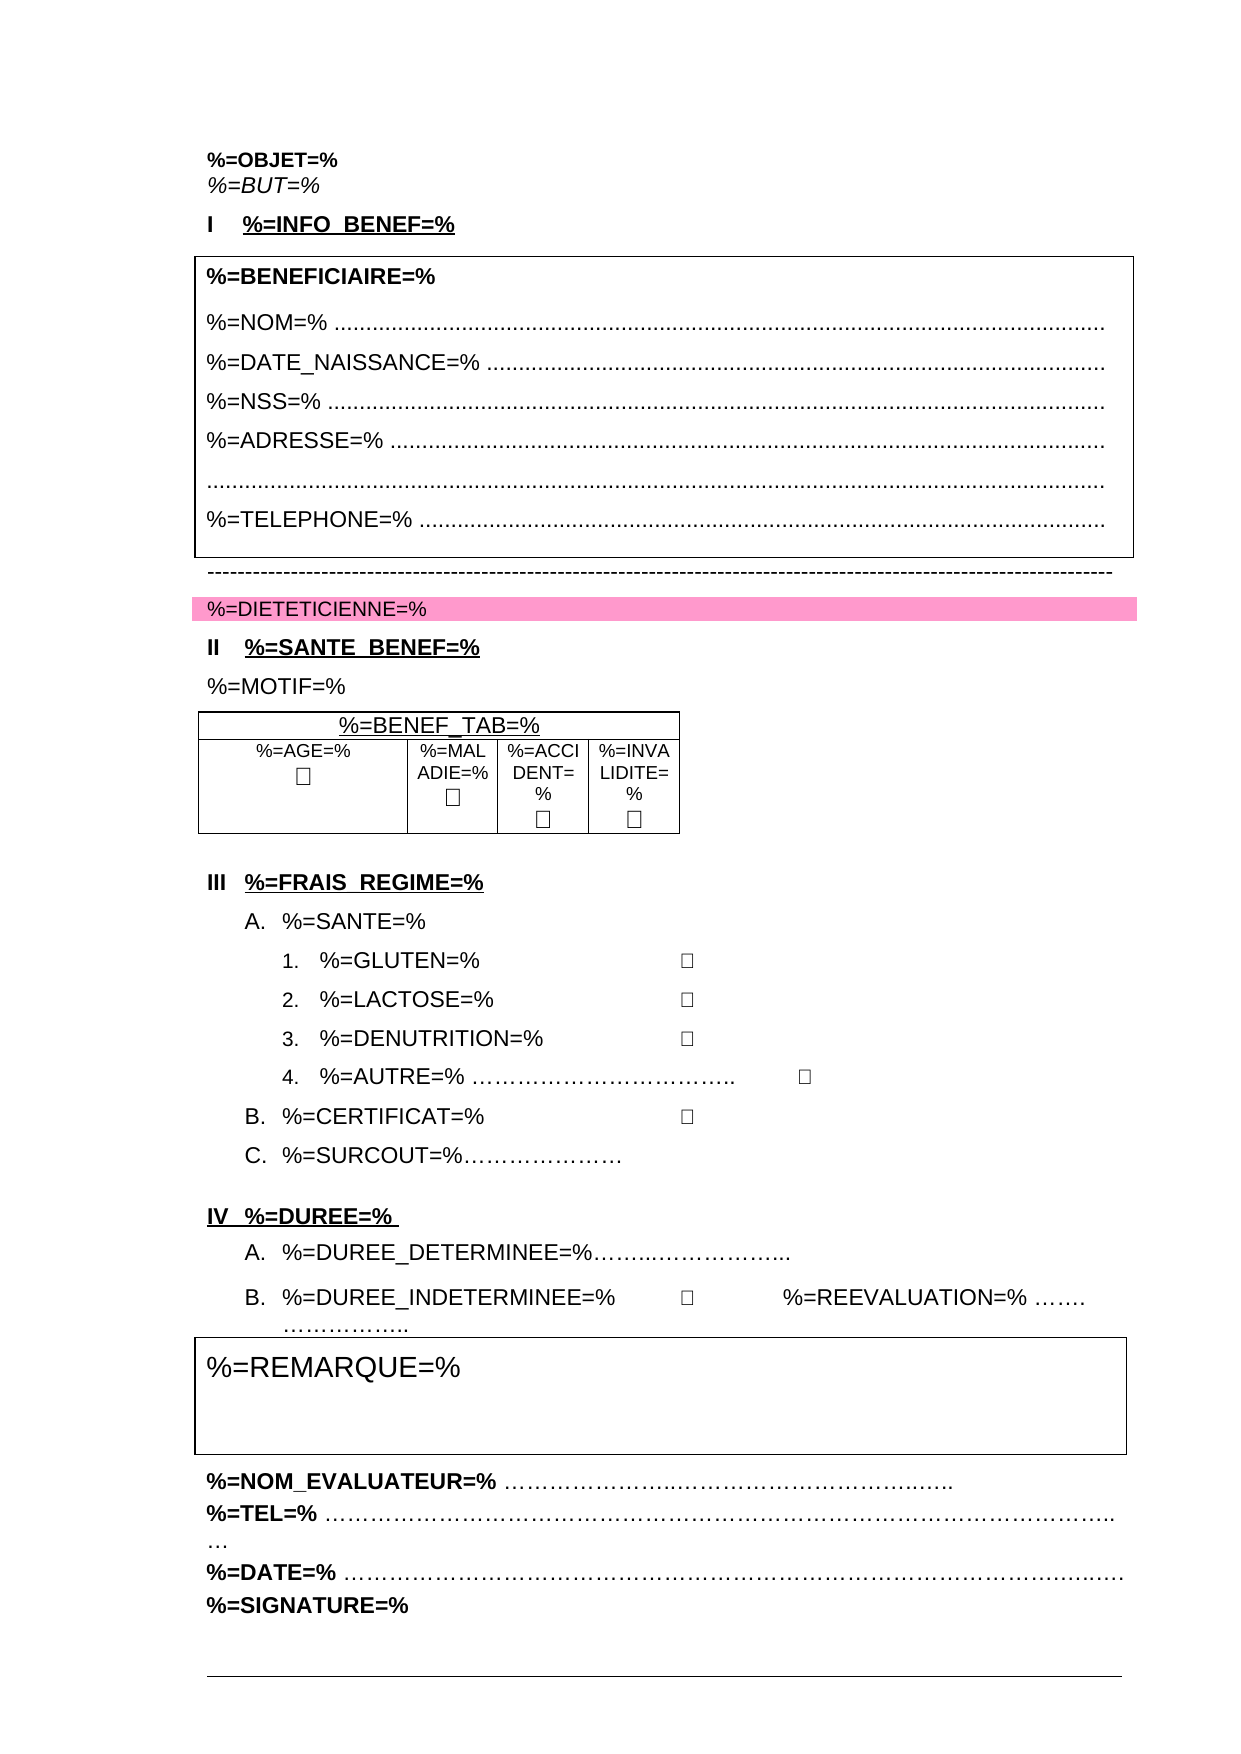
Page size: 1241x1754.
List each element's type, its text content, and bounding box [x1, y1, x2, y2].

text ‑---------------------------------------------------------------------------------------------------------------------- [207, 558, 1122, 584]
text %=MOTIF=% [207, 673, 1122, 699]
text III %=FRAIS_REGIME=% [207, 869, 1122, 895]
table_header %=BENEFICIAIRE=% %=NOM=% %=DATE_NAISSANCE=% %=NSS=% %=ADRESSE=% %=TELEPHONE=% [196, 257, 1133, 557]
table_header %=REMARQUE=% [196, 1338, 1126, 1454]
table_header [1127, 1337, 1138, 1454]
text %=OBJET=% [207, 148, 1122, 172]
table_cell [195, 1559, 206, 1592]
table_cell %=TEL=% …………………………………………………………………………………………..… [206, 1500, 1138, 1559]
text B. %=CERTIFICAT=%  [244, 1103, 1122, 1129]
table_header %=BENEF_TAB=% [199, 713, 679, 739]
list %=GLUTEN=%  [282, 947, 1122, 973]
table_cell %=NOM_EVALUATEUR=% …………………..…………………………..….. [206, 1454, 1138, 1500]
list %=AUTRE=% ……………………………..  [282, 1063, 1122, 1090]
table_cell %=MALADIE=%  [408, 740, 497, 833]
text C. %=SURCOUT=%………………… [207, 1142, 1122, 1168]
list %=DENUTRITION=%  [282, 1024, 1122, 1051]
text B. %=DUREE_INDETERMINEE=%  %=REEVALUATION=% …….…………….. [244, 1284, 1122, 1337]
table_cell %=AGE=%  [199, 740, 407, 833]
table_cell [195, 1592, 206, 1624]
text A. %=DUREE_DETERMINEE=%……...……………... [244, 1239, 1122, 1265]
text %=DIETETICIENNE=% [192, 597, 1137, 621]
text IV %=DUREE=% [207, 1203, 1122, 1229]
table_cell [195, 1455, 206, 1500]
table_cell %=INVALIDITE=%  [589, 740, 679, 833]
table_cell [195, 1500, 206, 1559]
text %=BUT=% [207, 172, 1122, 198]
table_cell %=ACCIDENT=%  [498, 740, 588, 833]
table_cell %=DATE=% ………………………………………………………………………………….…..…. [206, 1559, 1138, 1592]
table_cell %=SIGNATURE=% [206, 1592, 1138, 1624]
text II %=SANTE_BENEF=% [207, 634, 1122, 660]
text A. %=SANTE=% [207, 908, 1122, 934]
text I %=INFO_BENEF=% [207, 211, 1122, 237]
list %=LACTOSE=%  [282, 986, 1122, 1012]
